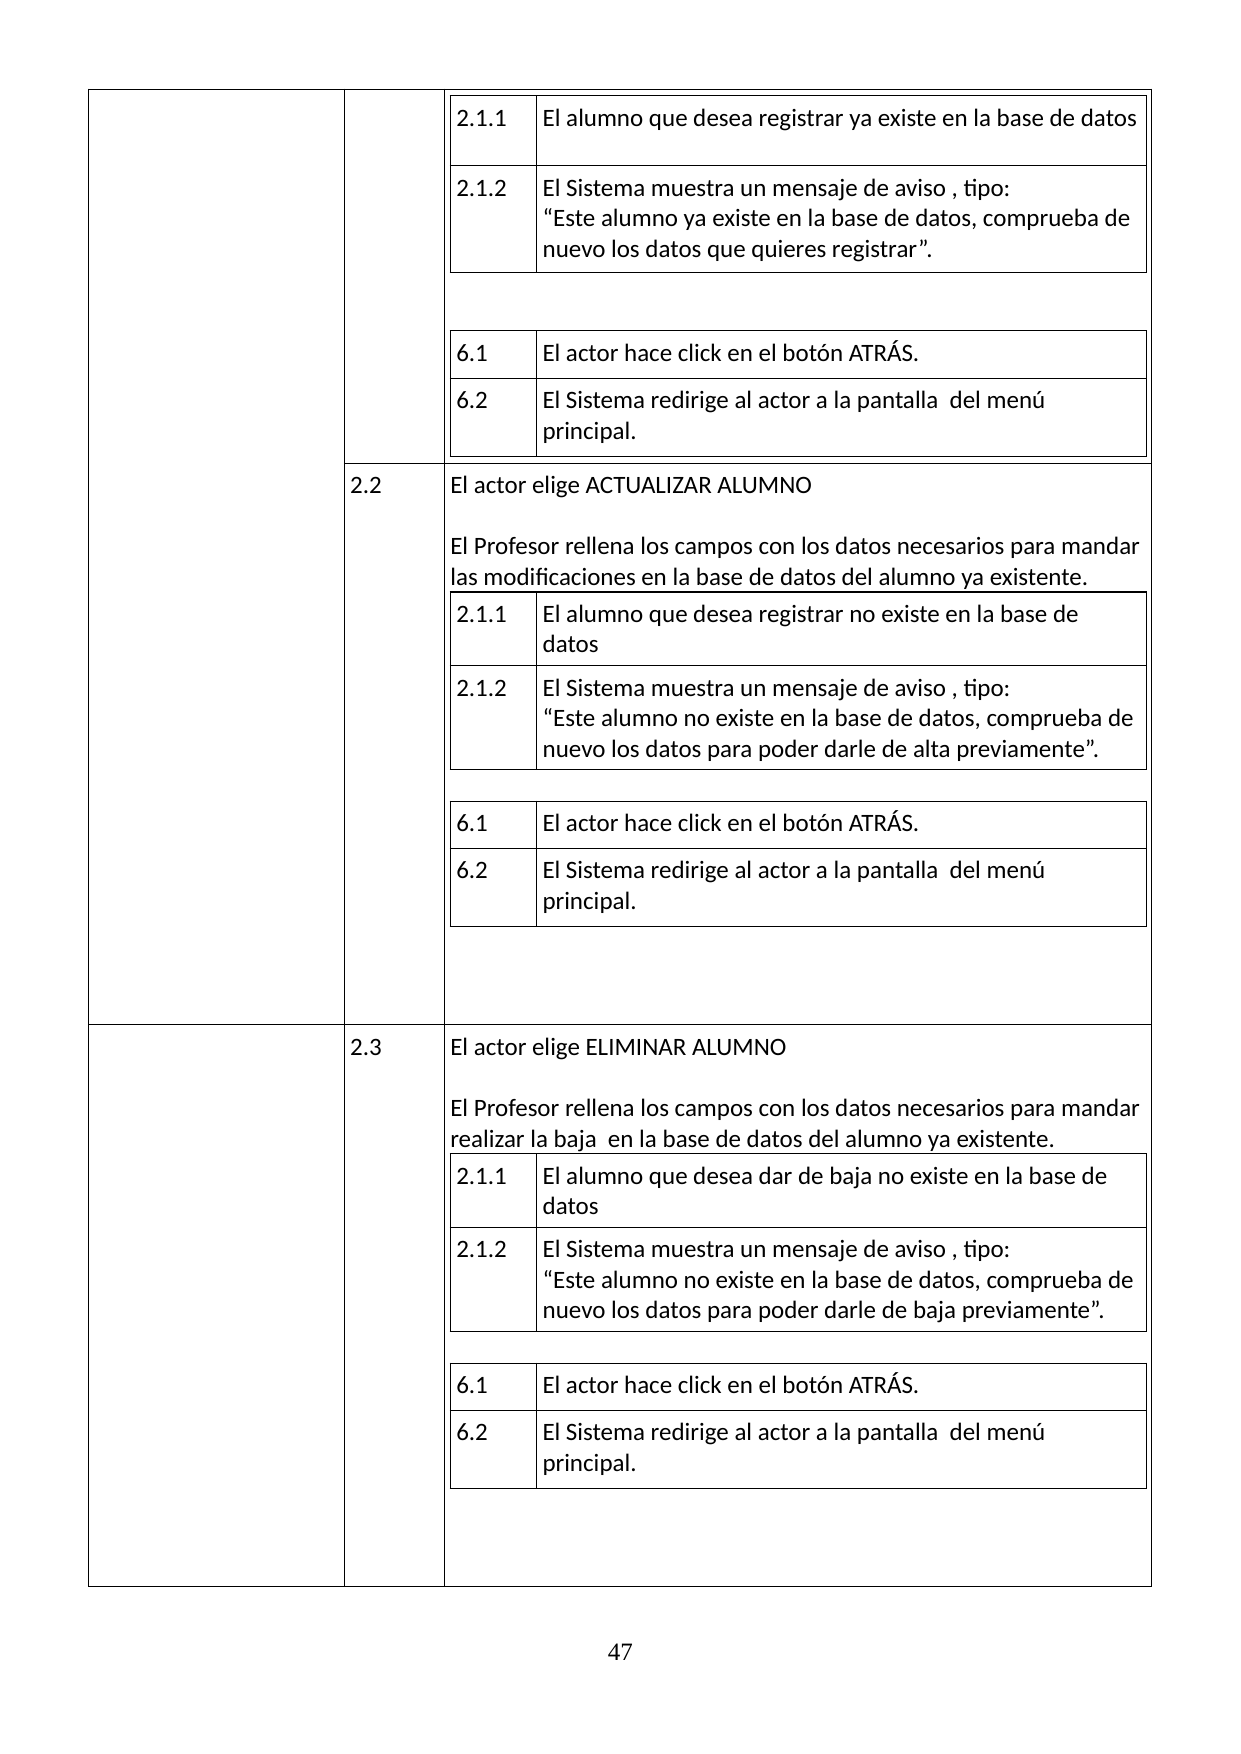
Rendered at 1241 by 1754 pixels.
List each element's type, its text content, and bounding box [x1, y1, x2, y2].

table_cell 2.1.2 [451, 666, 536, 769]
table_header El actor hace click en el botón ATRÁS. [537, 1364, 1146, 1410]
table_cell 6.2 [451, 1411, 536, 1488]
table_cell 2.3 [345, 1025, 444, 1586]
table_header 6.1 [451, 331, 536, 378]
table_cell 2.2 [345, 464, 444, 1024]
table_cell [345, 90, 444, 462]
table_cell 6.2 [451, 849, 536, 926]
table_header El alumno que desea registrar no existe en la base de datos [537, 593, 1146, 665]
table_cell El Sistema redirige al actor a la pantalla del menú principal. [537, 1411, 1146, 1488]
table_cell El Sistema redirige al actor a la pantalla del menú principal. [537, 379, 1146, 456]
table_header El actor hace click en el botón ATRÁS. [537, 802, 1146, 848]
table_header 6.1 [451, 1364, 536, 1410]
table_cell El Sistema muestra un mensaje de aviso , tipo: “Este alumno no existe en la base de datos, comprueba de nuevo los datos para poder darle de alta previamente”. [537, 666, 1146, 769]
table_cell 2.1.2 [451, 1228, 536, 1331]
table_cell El actor elige ACTUALIZAR ALUMNO El Profesor rellena los campos con los datos necesarios para mandar las modificaciones en la base de datos del alumno ya existente. [445, 464, 1151, 1024]
table_header 6.1 [451, 802, 536, 848]
table_cell El Sistema redirige al actor a la pantalla del menú principal. [537, 849, 1146, 926]
table_header El alumno que desea registrar ya existe en la base de datos [537, 96, 1146, 165]
table_cell El Sistema muestra un mensaje de aviso , tipo: “Este alumno no existe en la base de datos, comprueba de nuevo los datos para poder darle de baja previamente”. [537, 1228, 1146, 1331]
table_cell [89, 1025, 344, 1586]
table_header El actor hace click en el botón ATRÁS. [537, 331, 1146, 378]
table_cell [445, 90, 1151, 462]
table_header 2.1.1 [451, 1154, 536, 1227]
table_header 2.1.1 [451, 593, 536, 665]
table_cell 2.1.2 [451, 166, 536, 272]
table_cell 6.2 [451, 379, 536, 456]
table_cell El Sistema muestra un mensaje de aviso , tipo: “Este alumno ya existe en la base de datos, comprueba de nuevo los datos que quieres registrar”. [537, 166, 1146, 272]
table_header 2.1.1 [451, 96, 536, 165]
table_cell El actor elige ELIMINAR ALUMNO El Profesor rellena los campos con los datos necesarios para mandar realizar la baja en la base de datos del alumno ya existente. [445, 1025, 1151, 1586]
table_header El alumno que desea dar de baja no existe en la base de datos [537, 1154, 1146, 1227]
